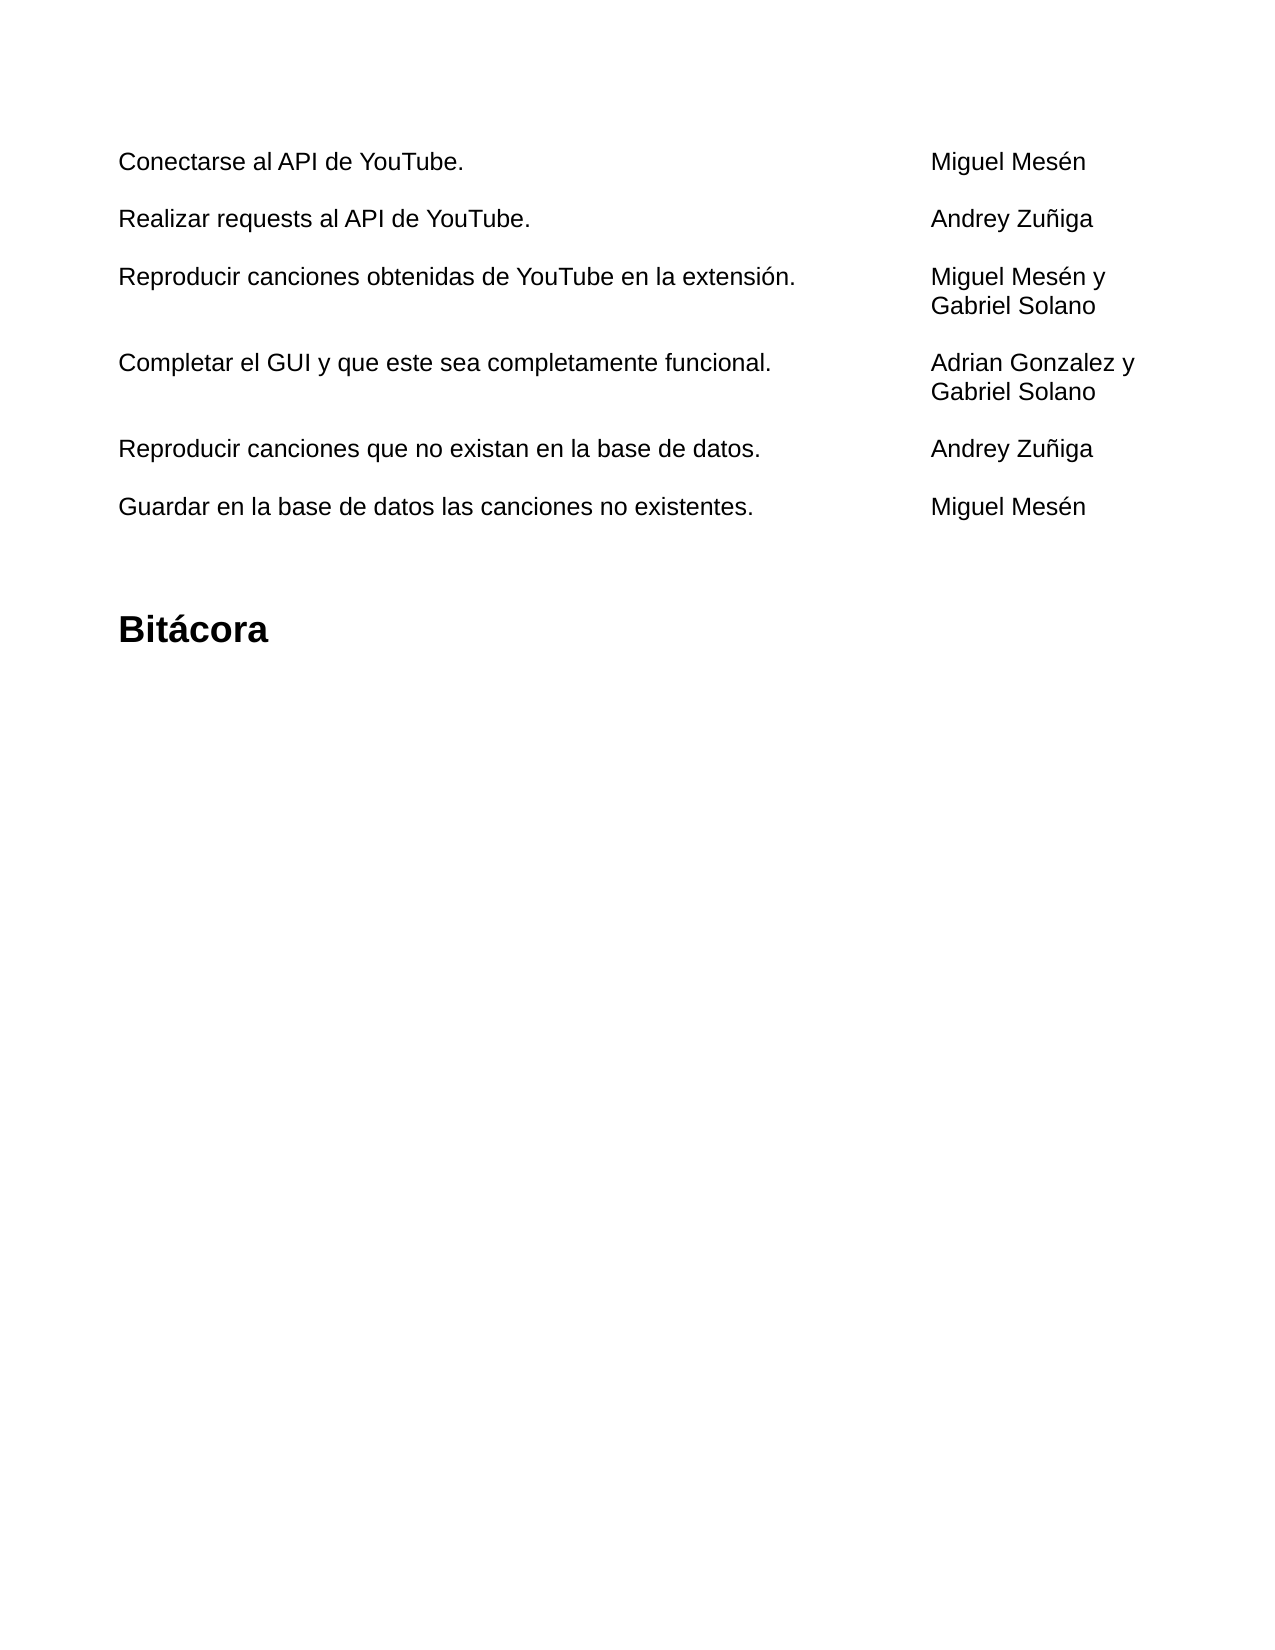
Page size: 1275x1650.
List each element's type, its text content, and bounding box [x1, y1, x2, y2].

text Reproducir canciones que no existan en la base de datos. Andrey Zuñiga [118, 434, 1157, 463]
text Guardar en la base de datos las canciones no existentes. Miguel Mesén [118, 492, 1157, 521]
text Completar el GUI y que este sea completamente funcional. Adrian Gonzalez y Gabriel Solano [118, 348, 1157, 406]
text Conectarse al API de YouTube. Miguel Mesén [118, 147, 1157, 176]
text Realizar requests al API de YouTube. Andrey Zuñiga [118, 204, 1157, 233]
text Reproducir canciones obtenidas de YouTube en la extensión. Miguel Mesén y Gabriel Solano [118, 262, 1157, 319]
text Bitácora [118, 607, 1157, 650]
